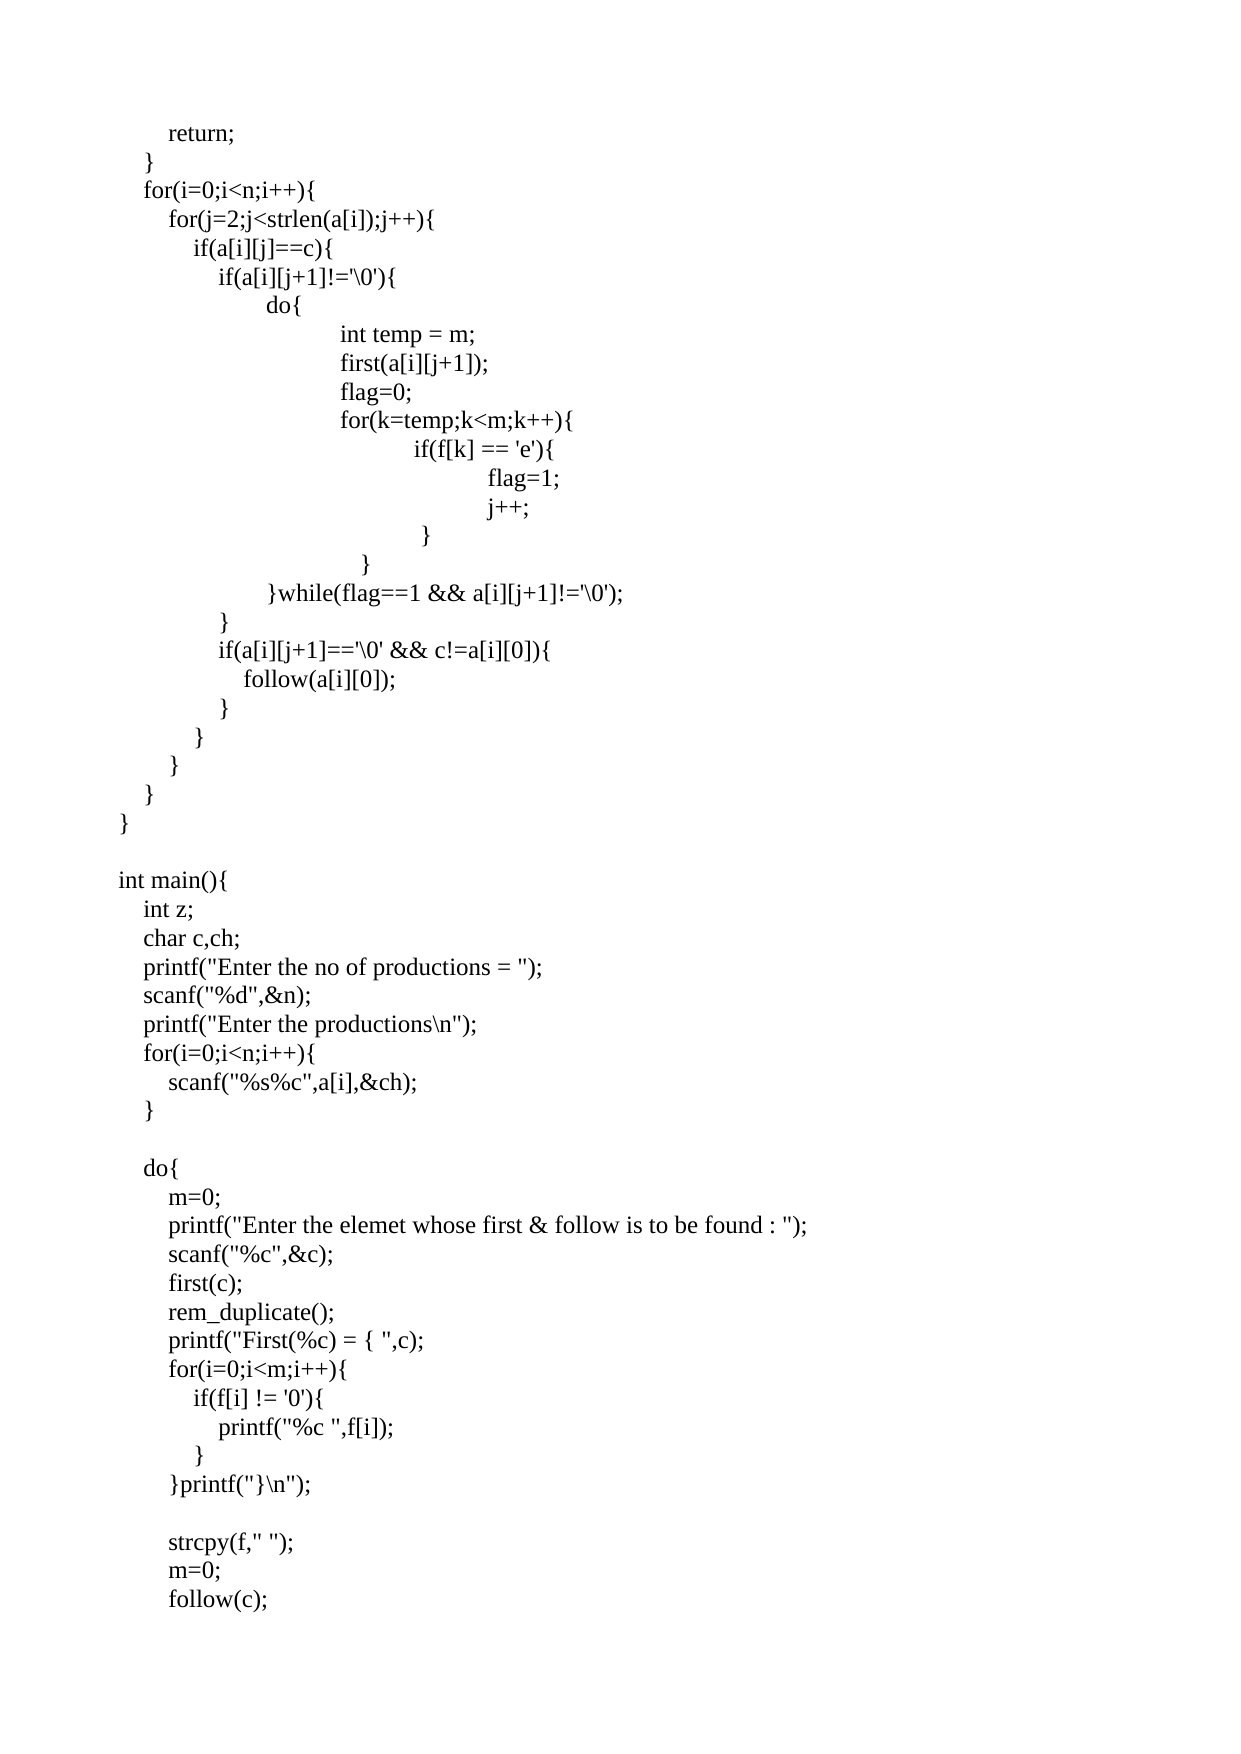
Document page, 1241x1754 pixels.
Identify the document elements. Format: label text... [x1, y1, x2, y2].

text for(i=0;i<n;i++){ [118, 176, 1122, 204]
text if(f[i] != '0'){ [118, 1383, 1122, 1412]
text } [118, 1441, 1122, 1469]
text printf("Enter the productions\n"); [118, 1009, 1122, 1038]
text do{ [118, 291, 1122, 319]
text follow(a[i][0]); [118, 664, 1122, 693]
text char c,ch; [118, 923, 1122, 952]
text strcpy(f," "); [118, 1527, 1122, 1556]
text first(a[i][j+1]); [118, 348, 1122, 377]
text printf("%c ",f[i]); [118, 1412, 1122, 1441]
text if(a[i][j+1]=='\0' && c!=a[i][0]){ [118, 636, 1122, 664]
text follow(c); [118, 1584, 1122, 1613]
text if(f[k] == 'e'){ [118, 434, 1122, 463]
text rem_duplicate(); [118, 1297, 1122, 1326]
text flag=0; [118, 377, 1122, 406]
text flag=1; [118, 463, 1122, 492]
text } [118, 1096, 1122, 1124]
text }printf("}\n"); [118, 1469, 1122, 1498]
text } [118, 607, 1122, 636]
text return; [118, 118, 1122, 147]
text for(k=temp;k<m;k++){ [118, 406, 1122, 434]
text for(i=0;i<n;i++){ [118, 1038, 1122, 1067]
text int main(){ [118, 866, 1122, 894]
text } [118, 751, 1122, 779]
text int z; [118, 894, 1122, 923]
text }while(flag==1 && a[i][j+1]!='\0'); [118, 578, 1122, 607]
text printf("Enter the elemet whose first & follow is to be found : "); [118, 1211, 1122, 1239]
text if(a[i][j+1]!='\0'){ [118, 262, 1122, 291]
text printf("First(%c) = { ",c); [118, 1326, 1122, 1354]
text j++; [118, 492, 1122, 521]
text printf("Enter the no of productions = "); [118, 952, 1122, 981]
text } [118, 808, 1122, 837]
text } [118, 693, 1122, 722]
text } [118, 521, 1122, 549]
text for(j=2;j<strlen(a[i]);j++){ [118, 204, 1122, 233]
text first(c); [118, 1268, 1122, 1297]
text m=0; [118, 1182, 1122, 1211]
text } [118, 147, 1122, 176]
text int temp = m; [118, 319, 1122, 348]
text scanf("%c",&c); [118, 1239, 1122, 1268]
text } [118, 722, 1122, 751]
text } [118, 779, 1122, 808]
text if(a[i][j]==c){ [118, 233, 1122, 262]
text m=0; [118, 1556, 1122, 1584]
text scanf("%s%c",a[i],&ch); [118, 1067, 1122, 1096]
text for(i=0;i<m;i++){ [118, 1354, 1122, 1383]
text scanf("%d",&n); [118, 981, 1122, 1009]
text } [118, 549, 1122, 578]
text do{ [118, 1153, 1122, 1182]
